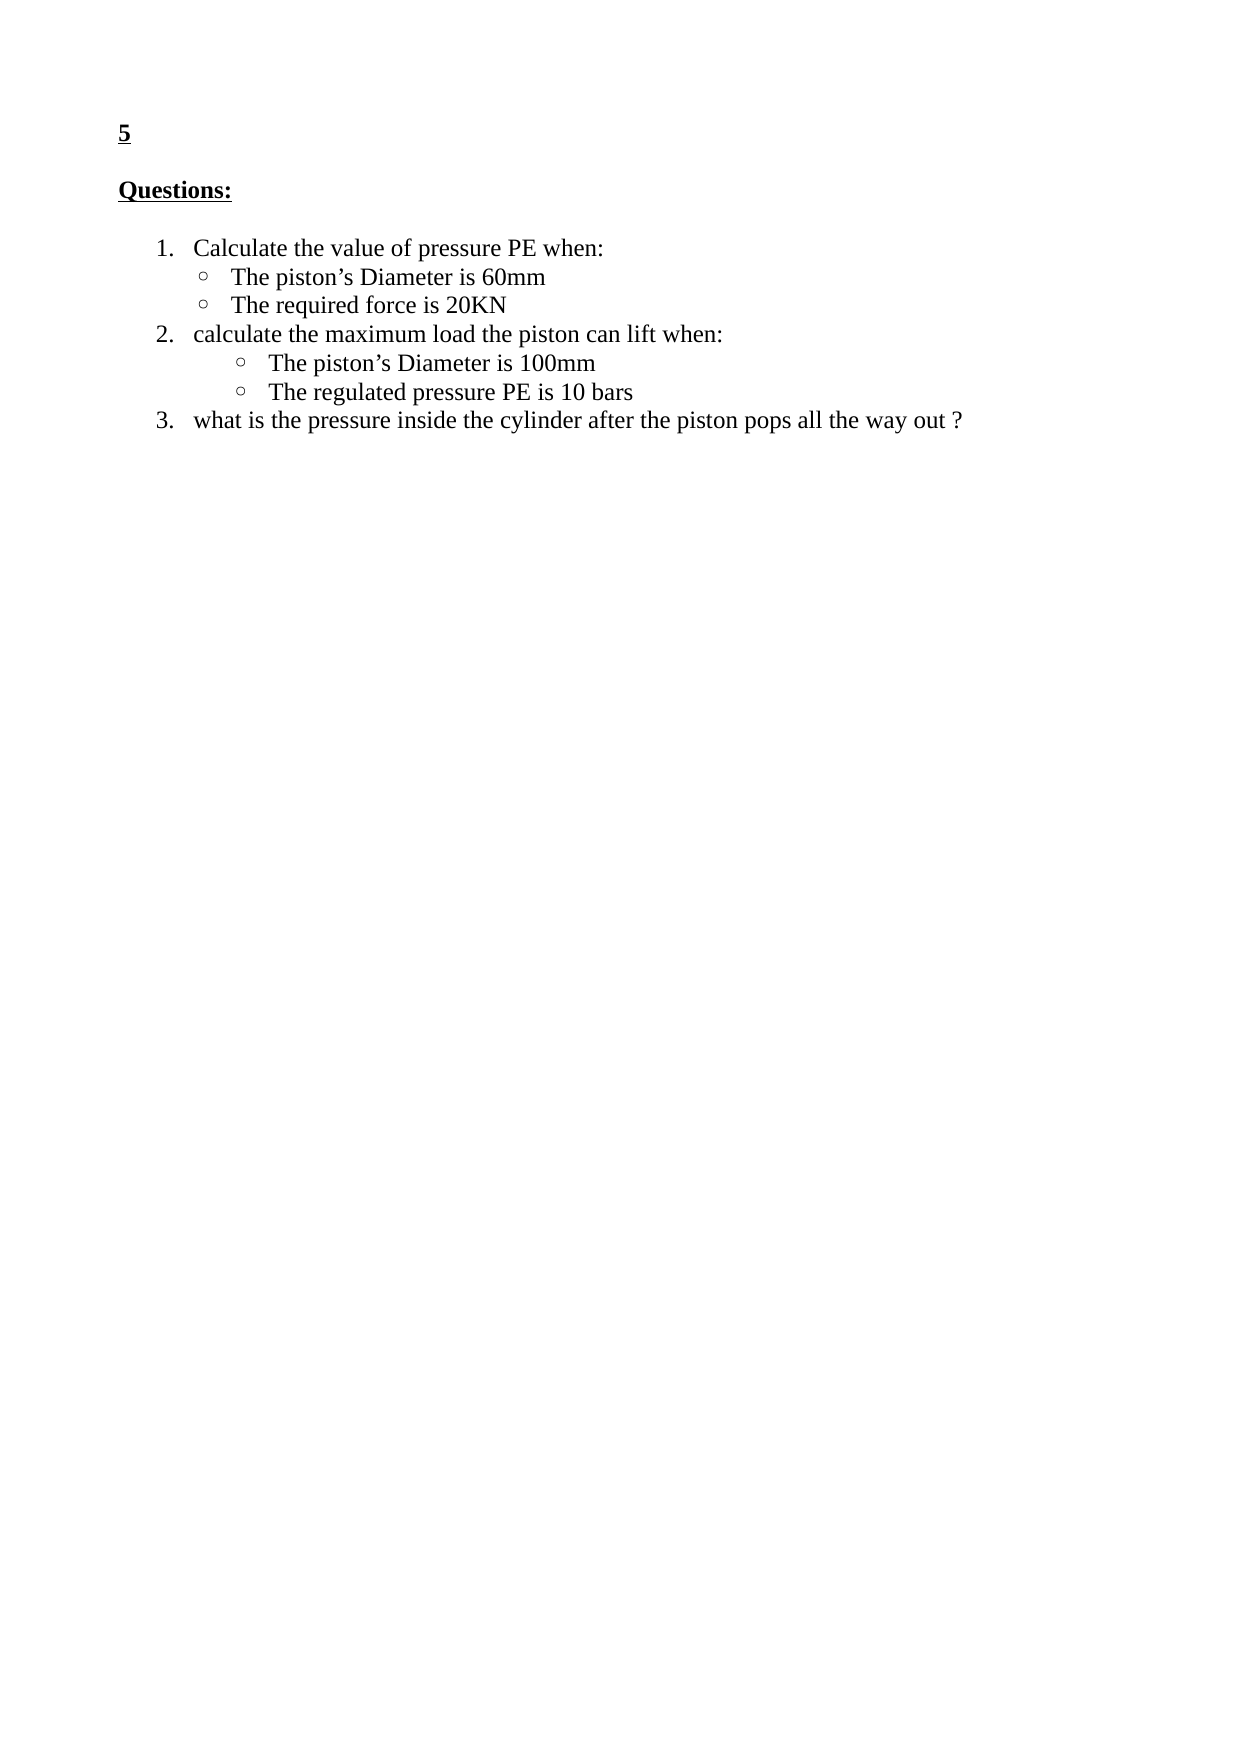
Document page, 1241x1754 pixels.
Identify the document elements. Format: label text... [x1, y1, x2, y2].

list The required force is 20KN [193, 291, 1170, 319]
list what is the pressure inside the cylinder after the piston pops all the way out ? [156, 406, 1170, 434]
list The regulated pressure PE is 10 bars [231, 377, 1170, 406]
list Calculate the value of pressure PE when: [156, 233, 1170, 262]
text Questions: [118, 176, 1170, 204]
list calculate the maximum load the piston can lift when: [156, 319, 1170, 348]
list The piston’s Diameter is 60mm [193, 262, 1170, 291]
text 5 [118, 118, 1170, 147]
list The piston’s Diameter is 100mm [231, 348, 1170, 377]
